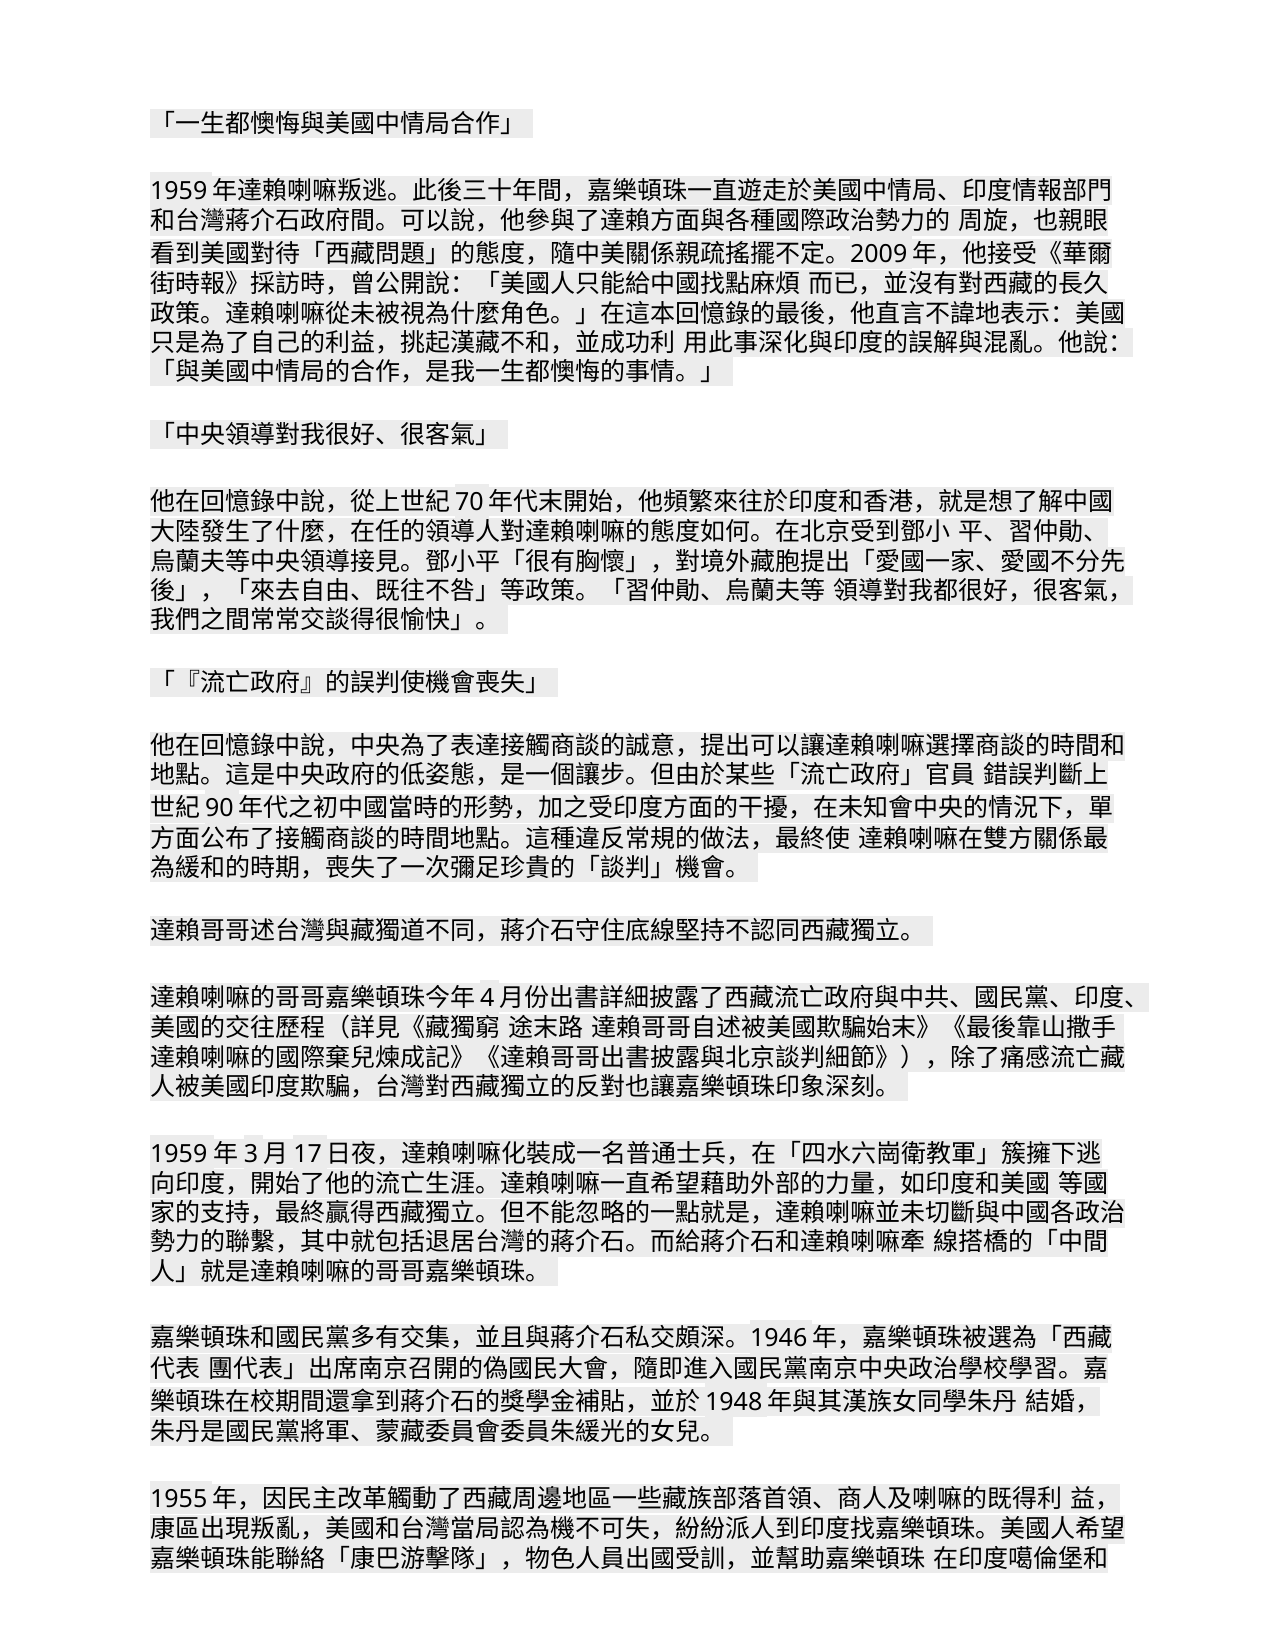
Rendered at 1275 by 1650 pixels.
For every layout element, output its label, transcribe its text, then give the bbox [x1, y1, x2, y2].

text 我看見范光棣老師貼了一位名叫張文奎的人寫的文章，關於西藏。但我發現前面一大部份是陳真寫過的文章複製貼上，但我找了60多頁留言板上的內容，還沒找到陳真寫的那篇留言。 從「美國的這類作為...」開始，那五大段都是陳真寫的文字，我應該沒有看錯吧？我已經留言向這位仁兄提出抗議了。 懷軒 全文如下： 達賴二哥嘉樂頓珠親筆寫懺悔回憶錄： 《我一生最大錯誤就是與美國中情局同流合污》 ——美國一心只想借藏獨勢力顛覆分裂中國！ 時間證明一切！達賴二哥嘉樂頓珠親筆寫懺悔回憶錄：《我一生最大錯誤就是與美國中情局同流合污》，美國一心只想借藏獨勢力顛覆分裂中國！ 2015年四月，過去長期擔任達賴特使的達賴的哥哥嘉樂頓珠，出版了回憶錄 「The Untold Story of My Struggle for Tibet"。嘉樂頓珠說，他 「一生中最大的悔恨" 就是跟美國中情局合作，接受來自中情局的各種援助及代為訓練西藏武裝人員與游擊隊。中情局為藏人設立的武裝訓練基地，最初選在印巴邊境附近，後來轉移到尼 泊爾木斯塘及美國科羅拉多等地；接受訓練後的大批西藏武裝份子，透過美國的協助，潛入西藏發動攻擊，並且從中奪取中共一些重要情報給美國。 多年之後，嘉樂頓珠才知道自己上當，並且自認因此錯失西藏問題和平解決的最佳時機。他說，美國事實上不但絲毫無意於減緩西藏與中國之間的緊張關係， 反倒盡力擴大之，目的無非就是要藉此傷害中國。嘉樂頓珠說，問題是，傷害了中國的同時，也傷害了西藏；唯一獲利的是從中翻雲覆雨的美國。嘉樂頓珠還強調， 美國提供給藏人的各種武器從來都不是美國製，他認為這是因為美國不願留下任何暗中協助藏人進行武裝組織與攻擊的證據。 對於這整個經過，達賴的哥哥嘉樂頓珠是這麼說的：「終我一生，只有一件可堪悔恨之事：那就是與中情局發生關聯。最初，我真的相信，美國人想要幫助我們為獨立而戰，最後我意識到，事情並非如此單純，這只是我的一廂情願。中情局的目標從來都不是西藏獨立，事實上，我不認為美國真的想施以援手，他們只是想引起衝突，用西藏人來製造中國和印度之間的誤解與不和。 最終他們成功了，1962年的中印邊境戰爭就是一場悲劇。」 「我們與中情局的合作，惹惱了中國人，給了他們進行大規模鎮壓的藉口。結果是，數萬西藏人因此而死。」「我與美國中情局的關係，沈甸甸地壓在我心 上，我已 經保持了幾十年的沈默，但是現在我必須說出真相。我們與中情局的合作是錯誤的。我們不應當收取中情局的援助。如果我們不與中情局合作，如果我們不貪圖中情 局所給予的那些極為有限的好處，中共就沒有藉口殺掉那麽多西藏人。我們與中情局的合作，導致了那麽多無辜者的死亡。他們殺死的不僅是我們的人民，同時也試 圖扼殺我們的文化。我與中情局一起完成的那些事，促成了西藏文化的徹底毀滅。這給我帶來了巨大痛苦，在許多年裏使我備受困擾。我不能忘卻這一切，我是有罪 的。這是我一生最大的悔恨。" 美國的這類作為，不斷反覆施行至今，在世界各地以所謂民主自由及人權為藉口，盡一切力量挑起血腥動亂與衝突，藉以顛覆、攻擊乃至入侵與佔領所有不聽 話或敵對的各國政權；方法之一就是藉著提供經援與武器給所謂反對勢力，藉以挑起各種抗爭與動亂，從中坐收漁利。毫無疑問，今天要不是中共國力強大，整個大 陸早已成為伊拉克及阿富汗那般的血腥人間煉獄，八國聯軍及軍閥割據和大饑荒等等恐怖歷史，老早重演。 我常想，今天我若是中共領導人，面對這樣一個無惡不作、無所不用其極、信奉極端暴力與恐怖主義的美國政府，用盡一切手段想在中國製造動亂與分裂，我 有可能不實施某種鎮壓或管制嗎？恐怕不可能。除非我想讓整個中國十幾億人民陷於水火、墮入猶如伊拉克、敘利亞、利比亞及阿富汗等等等等等那樣一種永不見天 日的人間煉獄。 時至今日，應該不會再有人稱讚美國發動侵略伊拉克戰爭了吧？應該也不會有人相信什麼海珊擁有大規模毀滅武器準備毀滅人類的鬼話。而且恰恰相反，這幾年來許多機密文件紛紛清楚地顯示：美國不但不是因為 「懷疑" 海珊 「可能擁有" 大規模毀滅武器而入侵伊拉克，而是因為美國 「確切知道" 海珊根本沒有任何大規模毀滅武器，所以才肆無忌憚地派出地面部隊入侵佔領伊拉克。 邪惡之事，總是出之以冠冕堂皇光鮮亮麗之名。例如，隨手舉個例好了。美國從事這一切齷齪勾當的偉大說詞之一就是透過所謂民主輸出與人權輸出。美國有 個 「假民營真官方" 的所謂人權機構就叫做 「美國國家民主輸出基金會"（National Endowment for Democracy，縮寫：NED，一般翻譯做美國民主基金會），它是美國中情局底下一個負責顛覆與攻擊敵對政權或製造各種所謂 「民主抗爭" 的經援單位。在兩岸三地方面，凡是反中反華者，都是他們所要表揚與鉅額金錢贊助的對象，包括法輪功及王丹等一票所謂民運人士，獎勵他們繼續打擊中國，捍衛 所謂民主自由。台灣方面，扁嫂吳淑珍也曾經是美國民主基金會2002年的獲獎者，獎勵她對所謂民主與人權所做出的巨大貢獻。 反觀中國崛起以來，從不曾侵略它國，不曾派出一兵一卒，不曾發射一彈一炮，所謂影響力之擴張，無非就是提供各國經援，協助開發民生設施，鑿井開路，建水庫 設電廠，方便以後大家互相往來做生意。然而，英國和美國卻不是這樣，半個多世紀來，不斷在世界各地燒殺擄掠殺害數千萬生命。惡行不奇怪，奇怪的是：人們居 然完全看不見血流成河，卻能看見一點皮毛之傷，並且為之 「義憤填膺"？明明中國是一善，美國是一惡；偏偏世人善惡顛倒、是非不分；對滿手血腥的美國歌功頌德，對從不侵犯他國的中國卻極盡污衊抹黑之能事。 轉眼間西藏自治區已成立50周年，經濟社會發展取得了巨大成就。流亡境外的達賴二哥嘉樂頓珠在美國出版回憶錄，稱後悔當年與美中情局合作，台北、新德里到華盛頓都背叛了達賴，美國只是為了自己的利益挑起矛盾。 現年87歲的嘉樂頓珠，與約翰·霍普金斯大學國家關係學院教授石文安博士合作，共同撰寫了他的回憶錄：《噶倫堡的麵條商人：我為西藏奮鬥的背後不為人知的 故事》(TheNoodleMakerofKalimpong:TheUntoldStoryofMyStruggleforTibet)。該書於今年4 月在美國公共事務出版社出版，披露了許多不為外界所知的內幕。 16歲被送到南京學習 嘉樂頓珠生於1928年，是十四世達賴喇嘛丹增嘉措的二哥，畢業於國民黨南京中央政治學校。他在回憶錄中說，十六歲被父親送到南京學習，開始接觸高層政治 生活。那時，蔣介石、宋美齡一有空就接他到家裡吃飯。上世紀70年代末到80年代，他曾任達賴私人代表與中央政府聯繫。此後的半個多世紀，他的名字與達賴 喇嘛緊緊相連。 「達賴逃亡是事先設計的」 嘉樂頓珠透露，1950年人民解放軍開始進軍西藏時，他悄悄地去了印度，為達賴喇嘛尋找退路。他考慮，萬一達賴喇嘛發動叛亂，必須提前設計逃亡路線。一直 對西藏顯示出濃厚興趣的印度無疑是最好選擇。在印度，美國中情局(CIA)一直與他接觸。按照他們的計劃，利用空投的方式，讓攜帶無線電與武器的藏獨分子 進入中國境內。在中情局的訓練下，兩名藏人成功的到達達賴身邊，並陪同他一起逃亡。在逃亡途中，他們一直使用無線電台與印度聯繫。 「一生都懊悔與美國中情局合作」 1959年達賴喇嘛叛逃。此後三十年間，嘉樂頓珠一直遊走於美國中情局、印度情報部門和台灣蔣介石政府間。可以說，他參與了達賴方面與各種國際政治勢力的 周旋，也親眼看到美國對待「西藏問題」的態度，隨中美關係親疏搖擺不定。2009年，他接受《華爾街時報》採訪時，曾公開說：「美國人只能給中國找點麻煩 而已，並沒有對西藏的長久政策。達賴喇嘛從未被視為什麼角色。」在這本回憶錄的最後，他直言不諱地表示：美國只是為了自己的利益，挑起漢藏不和，並成功利 用此事深化與印度的誤解與混亂。他說：「與美國中情局的合作，是我一生都懊悔的事情。」 「中央領導對我很好、很客氣」 他在回憶錄中說，從上世紀70年代末開始，他頻繁來往於印度和香港，就是想了解中國大陸發生了什麼，在任的領導人對達賴喇嘛的態度如何。在北京受到鄧小 平、習仲勛、烏蘭夫等中央領導接見。鄧小平「很有胸懷」，對境外藏胞提出「愛國一家、愛國不分先後」，「來去自由、既往不咎」等政策。「習仲勛、烏蘭夫等 領導對我都很好，很客氣，我們之間常常交談得很愉快」。 「『流亡政府』的誤判使機會喪失」 他在回憶錄中說，中央為了表達接觸商談的誠意，提出可以讓達賴喇嘛選擇商談的時間和地點。這是中央政府的低姿態，是一個讓步。但由於某些「流亡政府」官員 錯誤判斷上世紀90年代之初中國當時的形勢，加之受印度方面的干擾，在未知會中央的情況下，單方面公布了接觸商談的時間地點。這種違反常規的做法，最終使 達賴喇嘛在雙方關係最為緩和的時期，喪失了一次彌足珍貴的「談判」機會。 達賴哥哥述台灣與藏獨道不同，蔣介石守住底線堅持不認同西藏獨立。 達賴喇嘛的哥哥嘉樂頓珠今年4月份出書詳細披露了西藏流亡政府與中共、國民黨、印度、美國的交往歷程（詳見《藏獨窮 途末路 達賴哥哥自述被美國欺騙始末》《最後靠山撒手 達賴喇嘛的國際棄兒煉成記》《達賴哥哥出書披露與北京談判細節》），除了痛感流亡藏人被美國印度欺騙，台灣對西藏獨立的反對也讓嘉樂頓珠印象深刻。 1959 年3月17日夜，達賴喇嘛化裝成一名普通士兵，在「四水六崗衛教軍」簇擁下逃向印度，開始了他的流亡生涯。達賴喇嘛一直希望藉助外部的力量，如印度和美國 等國家的支持，最終贏得西藏獨立。但不能忽略的一點就是，達賴喇嘛並未切斷與中國各政治勢力的聯繫，其中就包括退居台灣的蔣介石。而給蔣介石和達賴喇嘛牽 線搭橋的「中間人」就是達賴喇嘛的哥哥嘉樂頓珠。 嘉樂頓珠和國民黨多有交集，並且與蔣介石私交頗深。1946年，嘉樂頓珠被選為「西藏代表 團代表」出席南京召開的偽國民大會，隨即進入國民黨南京中央政治學校學習。嘉樂頓珠在校期間還拿到蔣介石的獎學金補貼，並於1948年與其漢族女同學朱丹 結婚，朱丹是國民黨將軍、蒙藏委員會委員朱緩光的女兒。 1955年，因民主改革觸動了西藏周邊地區一些藏族部落首領、商人及喇嘛的既得利 益，康區出現叛亂，美國和台灣當局認為機不可失，紛紛派人到印度找嘉樂頓珠。美國人希望嘉樂頓珠能聯絡「康巴游擊隊」，物色人員出國受訓，並幫助嘉樂頓珠 在印度噶倫堡和大吉嶺建立針對西藏的間諜情報網。而台灣駐緬甸工作站的間諜頭子張我佛則極力拉攏嘉樂頓珠「效忠黨國」，希望他能成為「心向中央」的西藏 「反共抗暴領袖」。 1959年3月，少數分裂分子在西藏策劃了武裝叛亂。叛亂被迅速平定後，叛軍殘餘逃往印度方向，達賴也被裹挾出境。為了 給達賴營造有利的國際輿論環境，嘉樂頓珠四處奔走。他寫信給台灣駐聯合國代表，希望其用在聯合國的發言權和投票權幫助西藏「獨立」。然而就在拉薩叛亂被粉 碎幾天後，蔣介石在台灣發表「告西藏同胞書」，將「反共復國」、「五族共和」、「重建大中華民國」等作為原則，把達賴集團稱為「反共愛國」的「西藏難 胞」，對其「藏獨」主張卻毫無著墨。後來該文告成為國民黨各部門處理涉藏問題的最高原則。 其實，蔣介石在反對西藏獨立這一點上早就有所「苗 頭」。1928年國民政府把四川的西部和西藏東面的康部，建立為一新省，名西康省。1929年設立蒙藏委員會，主管蒙邊陲等少數民族集居地區行政事務。 1938年9月24日，頒布喇嘛轉世辦法計13條，明確規定達賴喇嘛、班禪額爾德尼、哲木尊丹巴呼圖克圖暨各處向來轉世之呼圖克圖、諾門汗、班第達等圓寂 後，應報由該管地方最高行政機關轉報蒙藏委員會備案；轉世靈童訪獲後，報由該管地方最高行政機關轉報蒙藏委員會查核分別掣籤等等。 1943 年5月，在美國首都華盛頓曾舉行過一次「太平洋會議」。中方代表是時任中華民國外交部長的宋子文，英方代表是邱吉爾首相。在5月21日的會議上，邱吉爾突 然對宋子文說：「聽說中國正在向西藏大舉進兵，準備進攻西藏，那個國家現在很恐慌啊，希望中國政府保證不致有不幸事件發生。」宋子文當即回應道：「西藏可 不是什麼獨立的國家，中國和英國間所簽訂的全部條約中，都表明中國對西藏擁有主權的。」當晚，宋子文即此事電告遠在重慶的蔣介石，蔣介石非常生氣，翌日一 早就回電宋子文，認為邱吉爾之言是對中國內政的粗暴干涉，必須堅決反對。蔣介石的電文如下：「邱吉爾稱西藏為獨立國家，將我領土與主權，完全抹殺，侮辱實 甚。西藏為中國領土，藏事為中國內政，今邱相如此出言，無異干涉中國內政。中國對此不能視為普通常事，必堅決反對。」 由「座上賓」到最終默然以對，嘉樂頓珠經歷了希望到失望的落差，在他寫的自傳中也可以體會到這一點。其實，蔣介石在相當長的時間裡希望把達賴納入自己的「反共復國」事業中，但是，達賴的目標並非如此。「道不同不相為謀」， 這也是導致嘉樂頓珠有30年未踏上台灣的原因。 以下是嘉樂頓珠自傳的部分摘編，一家之言，僅供參考，本平台不對內容持有立場。嘉樂頓珠自傳有一位聯合作者，即《毛澤東私人醫生回憶錄》英文版的助編石文安(Anne F. Thurston)，所以外界對內容的矛盾性與可靠性評價不一。 台灣伸出援手 1950年4月，嘉樂頓珠帶著妻女離開印度，途中，他們經歷各種阻礙。印度移民局要求他們下飛機，經過交涉之後，他們到達馬尼拉。但是，由於葡萄牙拒絕給他們發前往澳門的護照，他們被困在馬尼拉。 台灣中央社的一個記者知悉後，將他們帶到了他的家裡，並將嘉樂頓珠介紹給國民黨駐菲律賓的代表沈建，沈建建議嘉樂頓珠去台灣見蔣介石，並且護照絕不是問題。然後，嘉樂頓珠一行就通過台灣發布的護照離開菲律賓，當時，菲律賓和國民黨仍有外交關係。 蔣介石政府官員在台北機場迎接嘉樂頓珠，並將他們安置在台北賓館。然後，嘉樂頓珠與蔣介石夫婦會面。蔣介石鼓勵嘉樂頓珠留在台灣，甚至還建議嘉樂頓珠負責蒙古和台灣事務辦公室的工作。但嘉樂頓珠拒絕了，解釋稱只想繼續學業。當時，嘉樂頓珠22歲。 之後，他們就被困在台灣。國民黨不允許他們離開，但是，並非是軟禁。嘉樂頓珠可以去台灣的任何地方，待遇也很好。 嘉 樂頓珠在書中解釋蔣介石這樣做的原因：「原因可能在於蔣介石擔憂我太年輕，很容易受到影響，可能會陷入共產黨的魔咒中。」但是，嘉樂頓珠並沒有告訴蔣介 石，其實他已經不打算回中國了。但是，最終，蔣介石政府人員還是發現這一點了。他們也知道了朱德當時通過嘉樂頓珠岳父轉交給嘉樂頓珠的信，在信中，朱德 稱，中共掌權後，西藏不會發生任何改變，並邀請Kashag派代表團訪問北京。台灣官員私下裡告訴嘉樂頓珠，他們獲得了信件的照片。嘉樂頓珠的岳父去香港 郵寄這封信時，他住在嘉樂頓珠妻子的姑姑家，他的姑姑的丈夫是羅干，而羅干是國民黨在香港情報部門的領導，也是台灣情報部門戴笠的緊密聯繫人。嘉樂頓珠分 析認為，可能是他的岳父無意中將信件放在了桌上。可能他的岳父自己告訴了羅干。 嘉樂頓珠認為，在台灣這段時間很愉快，他還學會了釣魚。嘉樂頓珠在台灣滯留了16個月，蔣介石好吃好喝的招待嘉樂頓珠，花費全包。 有一天，一個美國人提出可以讓嘉樂頓珠寫信給杜魯門，並且能將信件交給杜魯門。他認為，杜魯門可以讓嘉樂頓珠離開台灣。嘉樂頓珠可以在美國學習。然後，嘉樂頓珠就給杜魯門和美國國務卿艾奇遜（Dean Acheson)寫了一封信。 三 個星期後，國民黨外交部長George Yeh給嘉樂頓珠打電話，同意嘉樂頓珠離開台灣。因為有不少手續，嘉樂頓珠並沒有馬上離開台灣。蔣介石夫婦對嘉樂頓珠能夠去美國表示很高興，給嘉樂頓珠舉 行歡送宴會後，還鼓勵嘉樂頓珠繼續學習，甚至還給了嘉樂頓珠一張5萬美元的支票。 國民黨和西藏目標大不同 1959年3月，少 數分裂分子在西藏策劃了武裝叛亂。為換取國際支持，嘉樂頓珠給美國和台灣都寫了求助信，蔣介石是第一個回復的。蔣介石派了一個女人假扮成遊客，來告訴嘉樂 頓珠將向援助武器和金錢。但是，嘉樂頓珠認為，西藏的事業和目標與國民黨政府是不同的。嘉樂頓珠希望蔣介石能夠支持他們爭取台灣的自由和獨立。蔣介石和國 民黨希望嘉樂頓珠推翻中共，讓國民黨重新奪回權力。嘉樂頓珠稱不能接受國民黨的條件。中共已經宣傳稱，嘉樂頓珠他們已經是國民黨的工具。嘉樂頓珠在書中 稱，我們從來沒有直接拒絕國民黨的幫助，我們只是沒有回應。 1964年初冬，印度情報局、CIA和西藏流亡人士建立了聯合情報辦公室——聯 合作戰中心。也就是這個時候，印度情報局局長Mullik要求嘉樂頓珠幫助他和國民黨的代表聯繫。通過老朋友，嘉樂頓珠秘密訪問台灣。台灣官員在台北機場 與嘉樂頓珠會晤，並拜訪蔣介石夫婦。當時，蔣介石已經75歲，蔣經國承擔了大多數的政治事務。嘉樂頓珠將印度的請求告訴了蔣經國和台灣的副外交部長，該外 交部長將嘉樂頓珠介紹給了台灣國家安全部的王部長。不久之後，王部長訪問新德里，之後，嘉樂頓珠將王部長介紹給Mullik，至此，印度和台灣情報機構建 立了密切的聯繫。嘉樂頓珠作為中間人的角色至此結束，但是，台灣和印度的關係一直持續至今，儘管它們已經沒有外交關係。 嘉樂頓珠還藉此訪問 台灣的機會，敦促台灣領導人公開支持西藏在達賴喇嘛的領導下自由、獨立。作為回報，達賴喇嘛會派出他的私人代表在台灣設立真正的西藏辦公室。與蔣經國和台 灣外交部長沈昌煥會晤時，嘉樂頓珠以為他和台灣達成了協議，甚至台灣可能在接下來的兩周內發布這一聲明。但是，台灣一直沒有發布這一聲明。蔣介石改變了主 意。台灣的西藏辦公室也沒有成立。嘉樂頓珠在後來的30年里都沒有訪問過台灣。 [150, 75, 1125, 1573]
